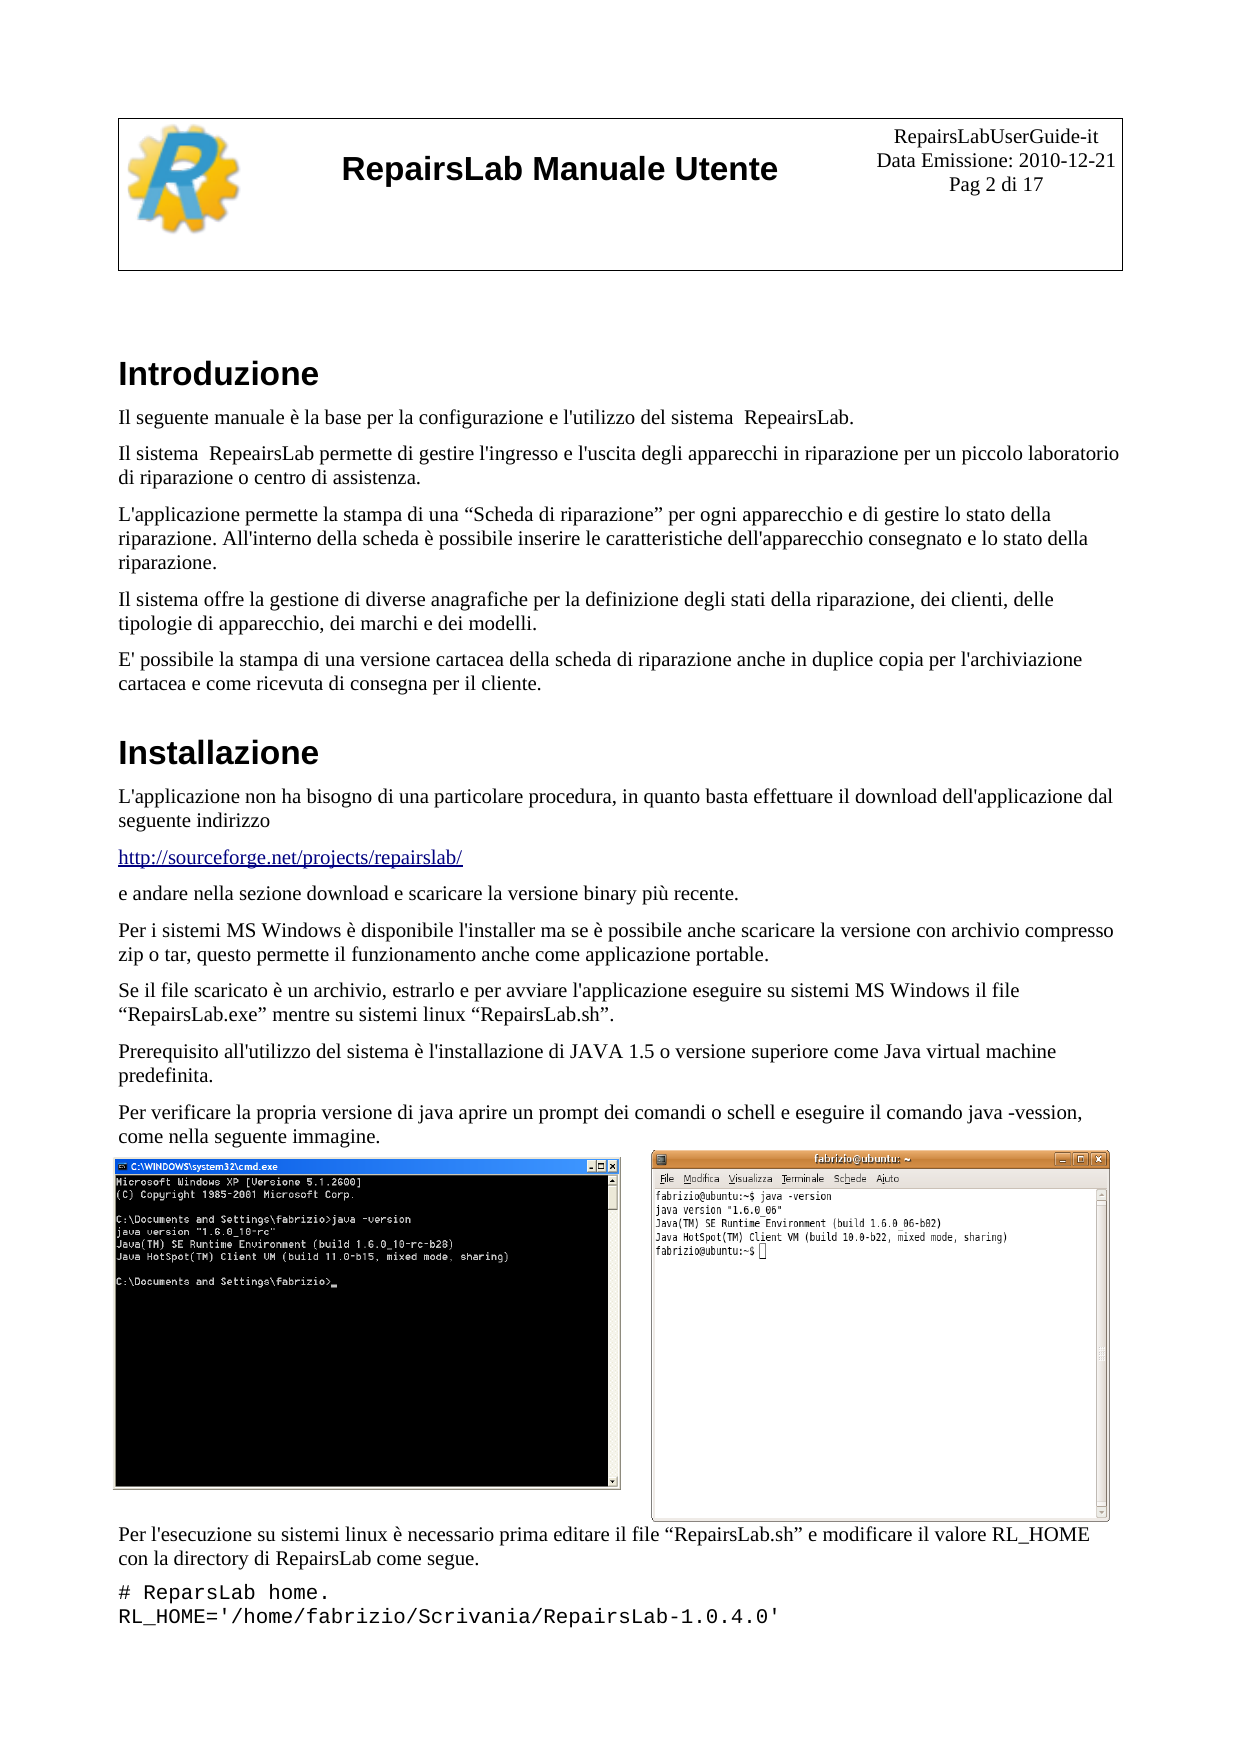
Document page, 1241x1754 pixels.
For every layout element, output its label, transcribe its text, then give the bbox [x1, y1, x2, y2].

text Il seguente manuale è la base per la configurazione e l'utilizzo del sistema RepeairsLab. [118, 405, 1122, 429]
text Per i sistemi MS Windows è disponibile l'installer ma se è possibile anche scaricare la versione con archivio compresso zip o tar, questo permette il funzionamento anche come applicazione portable. [118, 918, 1122, 966]
text Se il file scaricato è un archivio, estrarlo e per avviare l'applicazione eseguire su sistemi MS Windows il file “RepairsLab.exe” mentre su sistemi linux “RepairsLab.sh”. [118, 978, 1122, 1026]
text Il sistema RepeairsLab permette di gestire l'ingresso e l'uscita degli apparecchi in riparazione per un piccolo laboratorio di riparazione o centro di assistenza. [118, 441, 1122, 489]
subtitle Introduzione [118, 353, 1122, 392]
subtitle Installazione [118, 733, 1122, 771]
text L'applicazione permette la stampa di una “Scheda di riparazione” per ogni apparecchio e di gestire lo stato della riparazione. All'interno della scheda è possibile inserire le caratteristiche dell'apparecchio consegnato e lo stato della riparazione. [118, 502, 1122, 574]
picture [112, 1157, 621, 1490]
text Per l'esecuzione su sistemi linux è necessario prima editare il file “RepairsLab.sh” e modificare il valore RL_HOME con la directory di RepairsLab come segue. [118, 1160, 1122, 1570]
text Per verificare la propria versione di java aprire un prompt dei comandi o schell e eseguire il comando java -vession, come nella seguente immagine. [118, 1099, 1122, 1148]
text e andare nella sezione download e scaricare la versione binary più recente. [118, 881, 1122, 905]
picture [127, 123, 241, 236]
text # ReparsLab home. RL_HOME='/home/fabrizio/Scrivania/RepairsLab-1.0.4.0' [118, 1582, 1122, 1630]
text Il sistema offre la gestione di diverse anagrafiche per la definizione degli stati della riparazione, dei clienti, delle tipologie di apparecchio, dei marchi e dei modelli. [118, 587, 1122, 635]
text Prerequisito all'utilizzo del sistema è l'installazione di JAVA 1.5 o versione superiore come Java virtual machine predefinita. [118, 1039, 1122, 1087]
picture [651, 1150, 1110, 1522]
text E' possibile la stampa di una versione cartacea della scheda di riparazione anche in duplice copia per l'archiviazione cartacea e come ricevuta di consegna per il cliente. [118, 647, 1122, 695]
text http://sourceforge.net/projects/repairslab/ [118, 844, 1122, 869]
text L'applicazione non ha bisogno di una particolare procedura, in quanto basta effettuare il download dell'applicazione dal seguente indirizzo [118, 784, 1122, 832]
